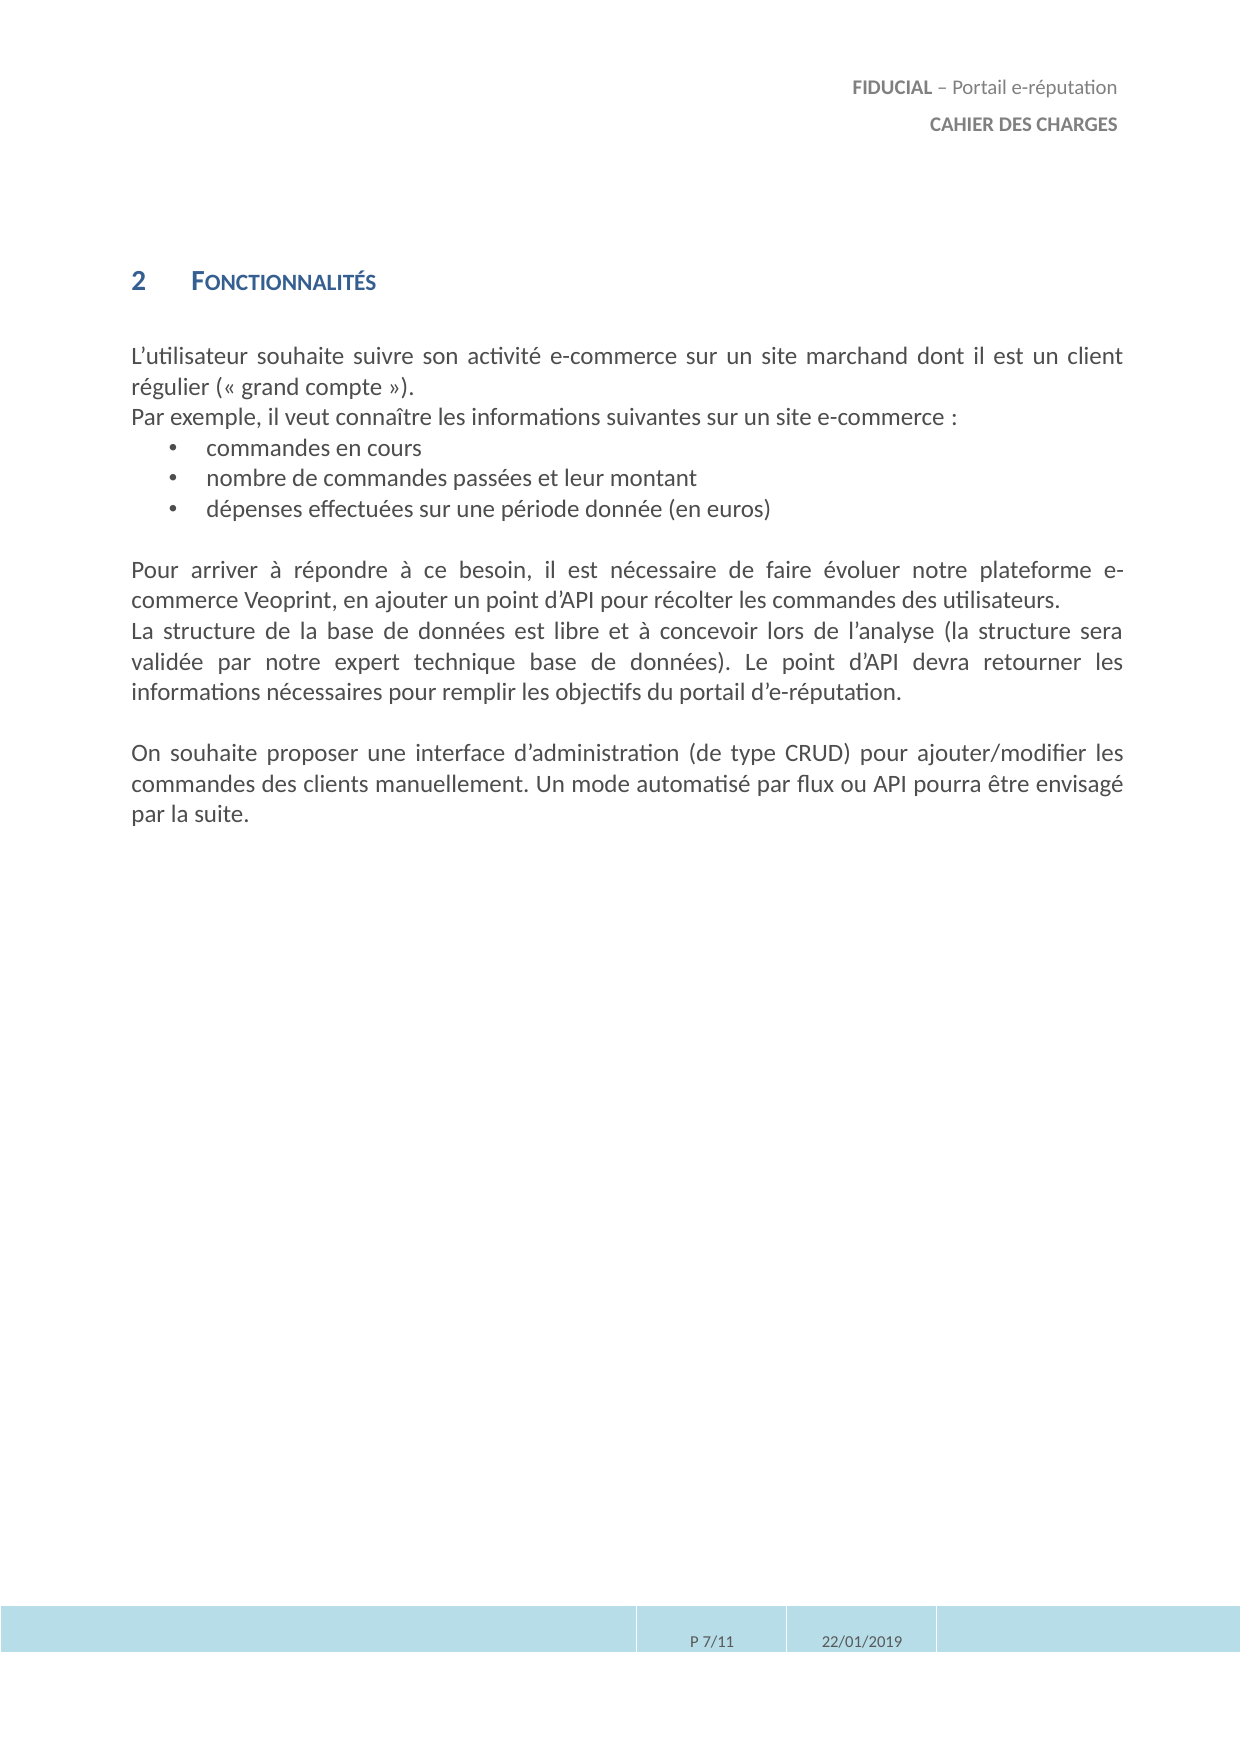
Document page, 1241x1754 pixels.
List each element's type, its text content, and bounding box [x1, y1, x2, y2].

text L’utilisateur souhaite suivre son activité e-commerce sur un site marchand dont il est un client régulier (« grand compte »). [131, 340, 1125, 401]
list commandes en cours [169, 432, 1125, 462]
text On souhaite proposer une interface d’administration (de type CRUD) pour ajouter/modifier les commandes des clients manuellement. Un mode automatisé par flux ou API pourra être envisagé par la suite. [131, 737, 1125, 829]
subtitle Fonctionnalités [131, 262, 1125, 297]
list nombre de commandes passées et leur montant [169, 462, 1125, 493]
text Par exemple, il veut connaître les informations suivantes sur un site e-commerce : [131, 401, 1125, 432]
list dépenses effectuées sur une période donnée (en euros) [169, 493, 1125, 523]
text La structure de la base de données est libre et à concevoir lors de l’analyse (la structure sera validée par notre expert technique base de données). Le point d’API devra retourner les informations nécessaires pour remplir les objectifs du portail d’e-réputation. [131, 615, 1125, 707]
text Pour arriver à répondre à ce besoin, il est nécessaire de faire évoluer notre plateforme e-commerce Veoprint, en ajouter un point d’API pour récolter les commandes des utilisateurs. [131, 554, 1125, 615]
